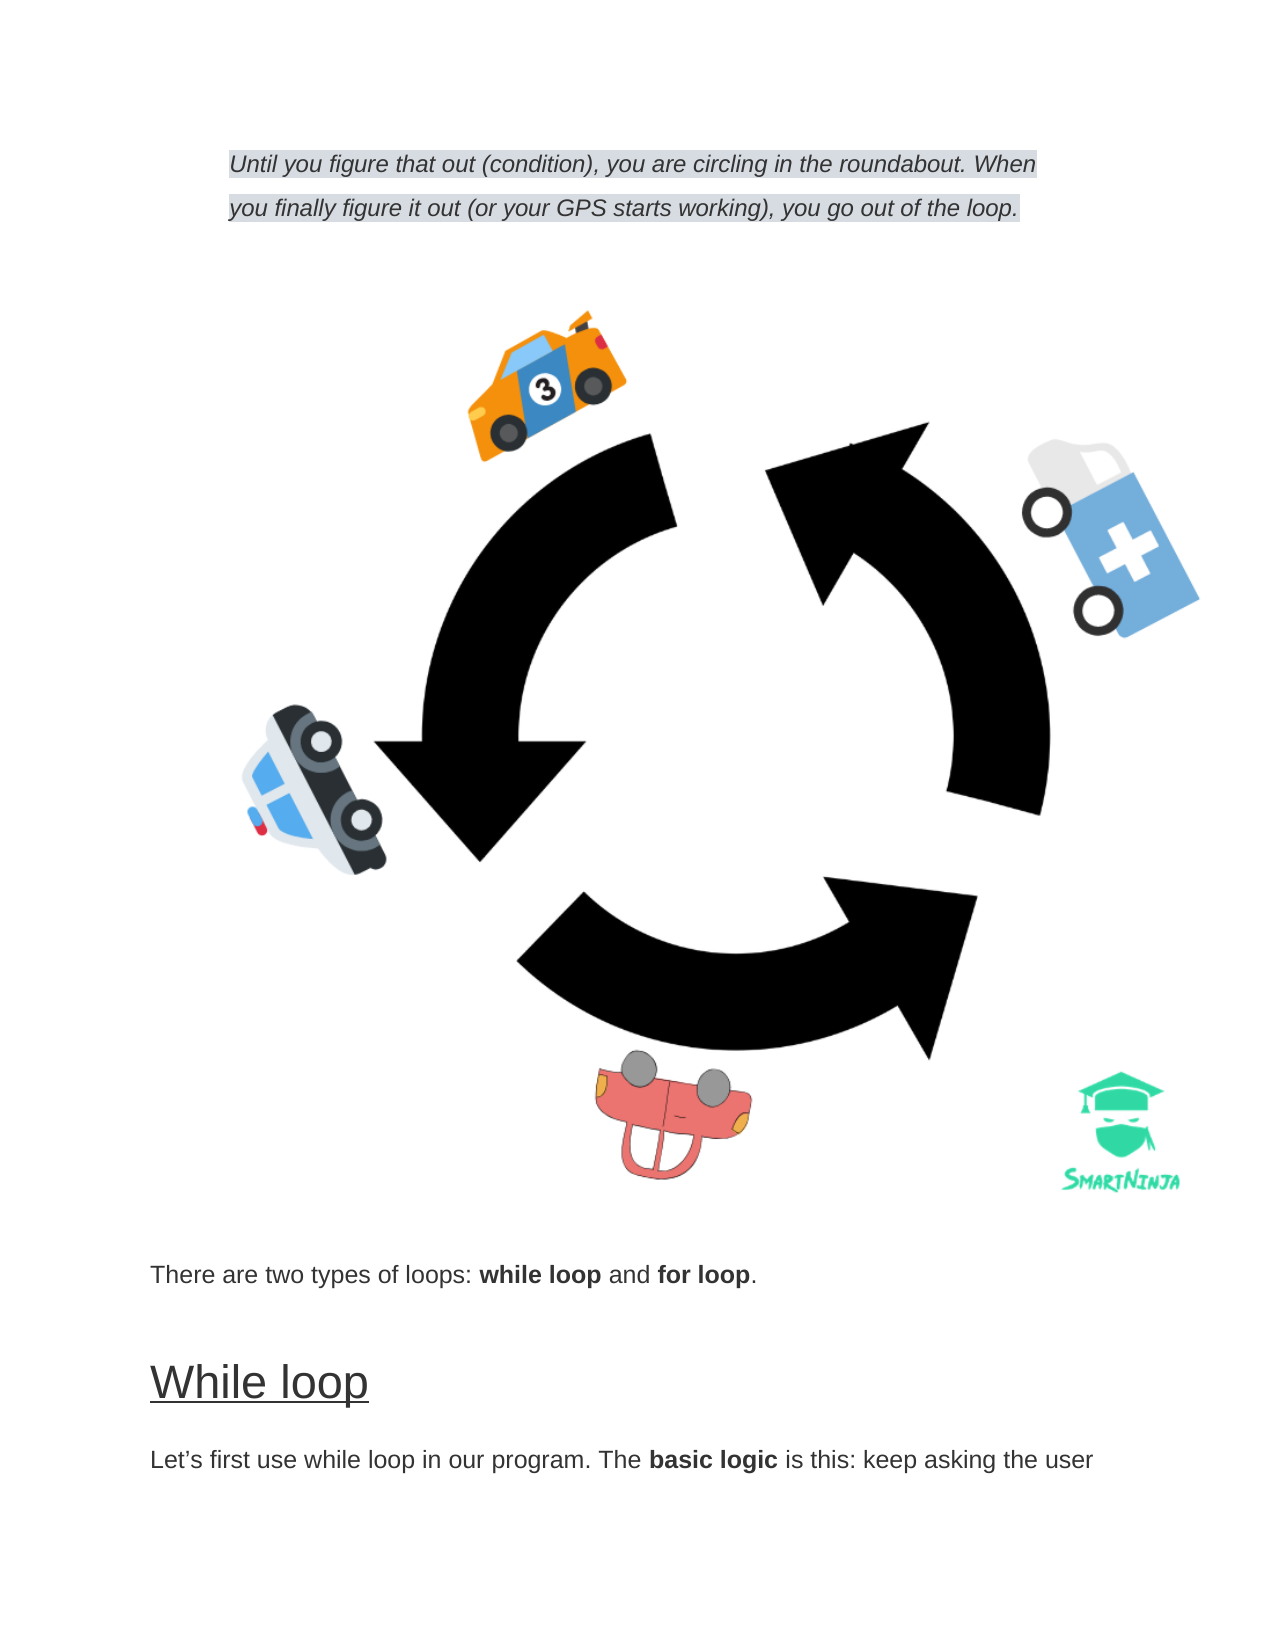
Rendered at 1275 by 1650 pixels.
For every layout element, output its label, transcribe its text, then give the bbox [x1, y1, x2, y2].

subtitle While loop [150, 1354, 1125, 1408]
text Until you figure that out (condition), you are circling in the roundabout. When you finally figure it out (or your GPS starts working), you go out of the loop. [229, 150, 1046, 222]
text Let’s first use while loop in our program. The basic logic is this: keep asking the user [150, 1445, 1125, 1473]
text There are two types of loops: while loop and for loop. [150, 1260, 1125, 1289]
picture [229, 300, 1205, 1197]
